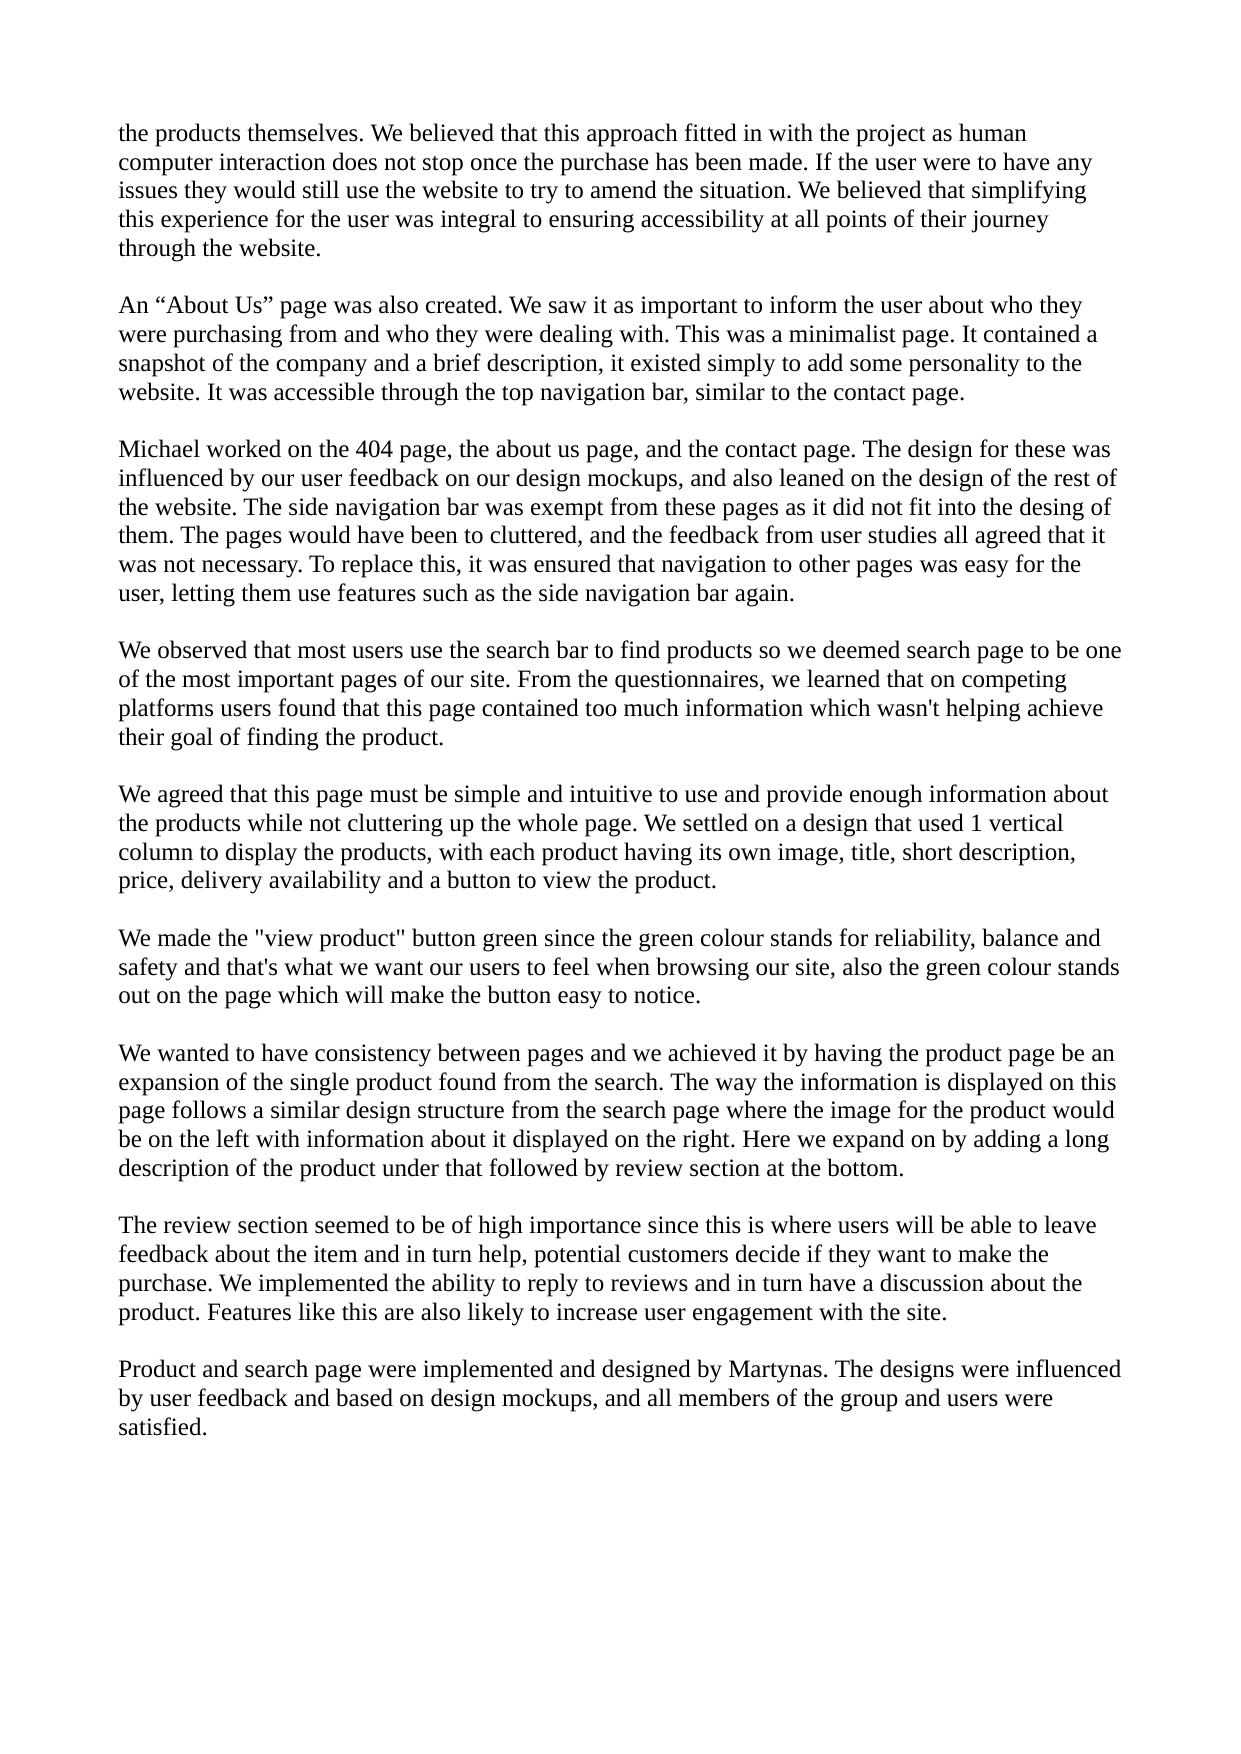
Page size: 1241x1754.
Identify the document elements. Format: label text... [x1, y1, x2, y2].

text An “About Us” page was also created. We saw it as important to inform the user about who they were purchasing from and who they were dealing with. This was a minimalist page. It contained a snapshot of the company and a brief description, it existed simply to add some personality to the website. It was accessible through the top navigation bar, similar to the contact page. [118, 291, 1122, 406]
text We wanted to have consistency between pages and we achieved it by having the product page be an expansion of the single product found from the search. The way the information is displayed on this page follows a similar design structure from the search page where the image for the product would be on the left with information about it displayed on the right. Here we expand on by adding a long description of the product under that followed by review section at the bottom. [118, 1038, 1122, 1182]
text Product and search page were implemented and designed by Martynas. The designs were influenced by user feedback and based on design mockups, and all members of the group and users were satisfied. [118, 1354, 1122, 1441]
text We agreed that this page must be simple and intuitive to use and provide enough information about the products while not cluttering up the whole page. We settled on a design that used 1 vertical column to display the products, with each product having its own image, title, short description, price, delivery availability and a button to view the product. [118, 779, 1122, 894]
text We made the "view product" button green since the green colour stands for reliability, balance and safety and that's what we want our users to feel when browsing our site, also the green colour stands out on the page which will make the button easy to notice. [118, 923, 1122, 1009]
text The review section seemed to be of high importance since this is where users will be able to leave feedback about the item and in turn help, potential customers decide if they want to make the purchase. We implemented the ability to reply to reviews and in turn have a discussion about the product. Features like this are also likely to increase user engagement with the site. [118, 1211, 1122, 1326]
text the products themselves. We believed that this approach fitted in with the project as human computer interaction does not stop once the purchase has been made. If the user were to have any issues they would still use the website to try to amend the situation. We believed that simplifying this experience for the user was integral to ensuring accessibility at all points of their journey through the website. [118, 118, 1122, 262]
text Michael worked on the 404 page, the about us page, and the contact page. The design for these was influenced by our user feedback on our design mockups, and also leaned on the design of the rest of the website. The side navigation bar was exempt from these pages as it did not fit into the desing of them. The pages would have been to cluttered, and the feedback from user studies all agreed that it was not necessary. To replace this, it was ensured that navigation to other pages was easy for the user, letting them use features such as the side navigation bar again. [118, 434, 1122, 607]
text We observed that most users use the search bar to find products so we deemed search page to be one of the most important pages of our site. From the questionnaires, we learned that on competing platforms users found that this page contained too much information which wasn't helping achieve their goal of finding the product. [118, 636, 1122, 751]
